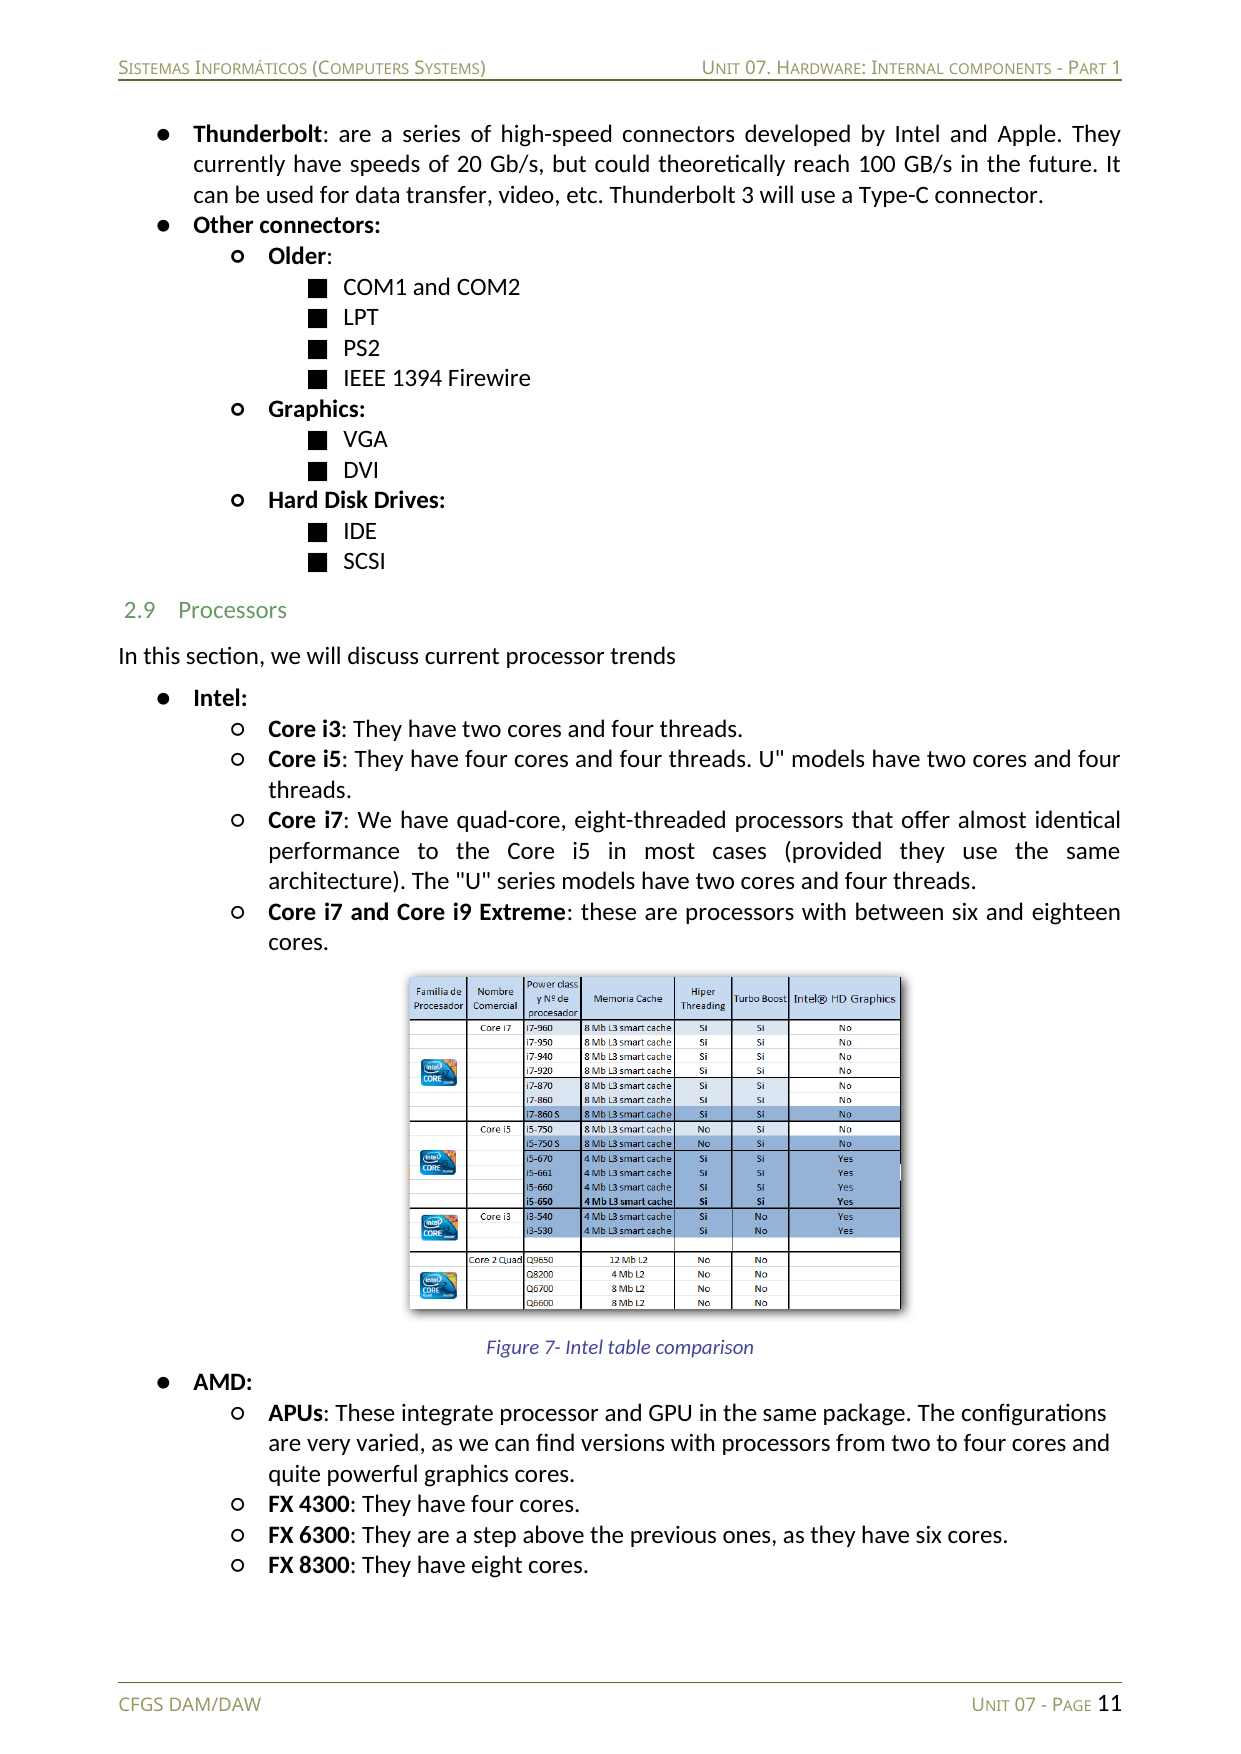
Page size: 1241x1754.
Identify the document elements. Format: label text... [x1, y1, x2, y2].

list LPT [306, 301, 1122, 332]
list VGA [306, 423, 1122, 454]
list SCSI [306, 545, 1122, 576]
list IDE [306, 515, 1122, 545]
text In this section, we will discuss current processor trends [118, 640, 1122, 671]
list Core i7: We have quad-core, eight-threaded processors that offer almost identical performance to the Core i5 in most cases (provided they use the same architecture). The "U" series models have two cores and four threads. [231, 804, 1122, 896]
list Hard Disk Drives: [231, 484, 1122, 515]
list Graphics: [231, 393, 1122, 423]
list Older: [231, 240, 1122, 271]
list Core i7 and Core i9 Extreme: these are processors with between six and eighteen cores. [231, 896, 1122, 957]
list Other connectors: [156, 209, 1122, 240]
list Core i5: They have four cores and four threads. U" models have two cores and four threads. [231, 743, 1122, 804]
subtitle Processors [118, 595, 1122, 625]
list Intel: [156, 682, 1122, 713]
list PS2 [306, 332, 1122, 362]
list Thunderbolt: are a series of high-speed connectors developed by Intel and Apple. They currently have speeds of 20 Gb/s, but could theoretically reach 100 GB/s in the future. It can be used for data transfer, video, etc. Thunderbolt 3 will use a Type-C connector. [156, 118, 1122, 209]
list FX 8300: They have eight cores. [231, 1549, 1122, 1580]
list APUs: These integrate processor and GPU in the same package. The configurations are very varied, as we can find versions with processors from two to four cores and quite powerful graphics cores. [231, 1397, 1122, 1488]
text Figure 7- Intel table comparison [118, 1334, 1122, 1360]
list Core i3: They have two cores and four threads. [231, 713, 1122, 743]
list COM1 and COM2 [306, 271, 1122, 301]
list FX 4300: They have four cores. [231, 1488, 1122, 1519]
list DVI [306, 454, 1122, 484]
list IEEE 1394 Firewire [306, 362, 1122, 393]
picture [400, 968, 915, 1323]
list FX 6300: They are a step above the previous ones, as they have six cores. [231, 1519, 1122, 1549]
list AMD: [156, 1366, 1122, 1397]
